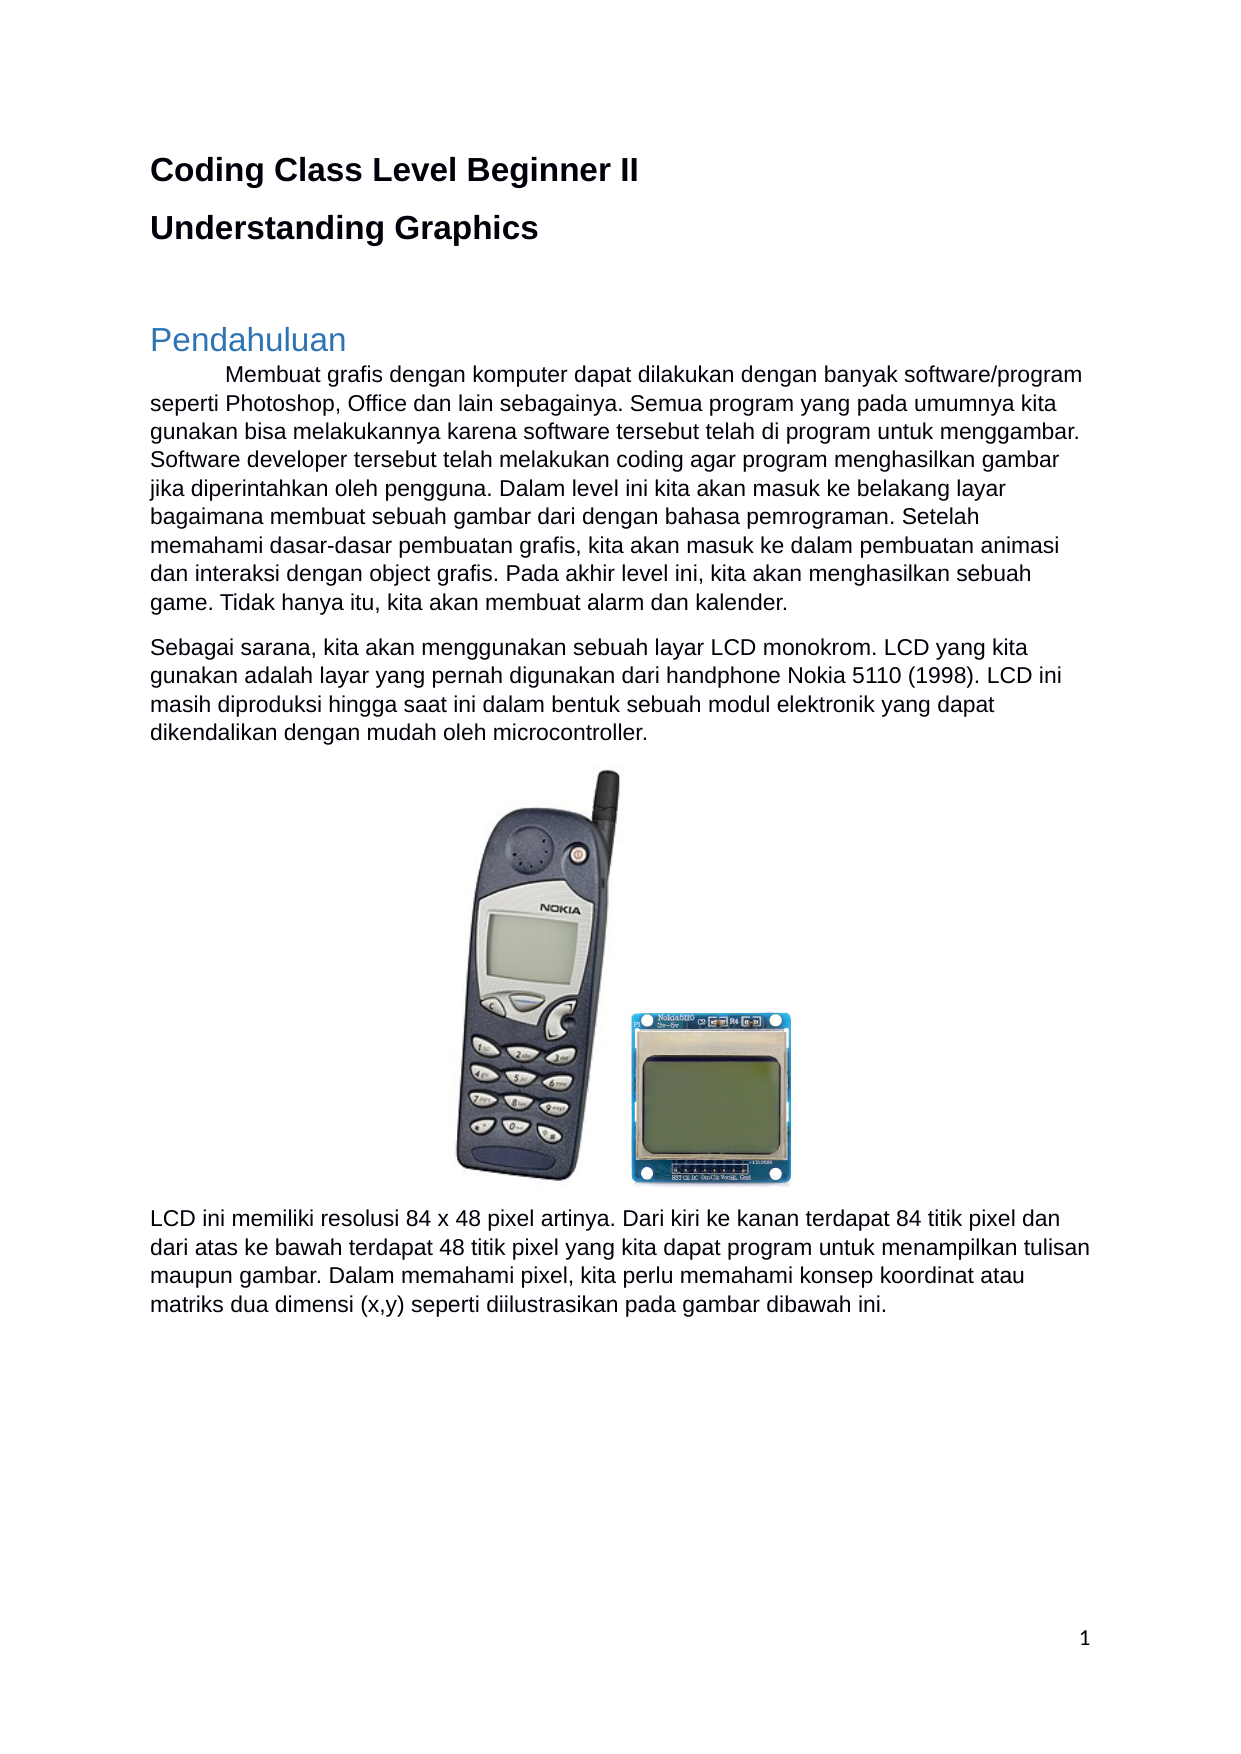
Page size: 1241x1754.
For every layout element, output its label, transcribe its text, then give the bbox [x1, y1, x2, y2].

text Sebagai sarana, kita akan menggunakan sebuah layar LCD monokrom. LCD yang kita gunakan adalah layar yang pernah digunakan dari handphone Nokia 5110 (1998). LCD ini masih diproduksi hingga saat ini dalam bentuk sebuah modul elektronik yang dapat dikendalikan dengan mudah oleh microcontroller. [150, 634, 1090, 745]
text Coding Class Level Beginner II [150, 150, 1090, 188]
subtitle Pendahuluan [150, 320, 1090, 358]
text LCD ini memiliki resolusi 84 x 48 pixel artinya. Dari kiri ke kanan terdapat 84 titik pixel dan dari atas ke bawah terdapat 48 titik pixel yang kita dapat program untuk menampilkan tulisan maupun gambar. Dalam memahami pixel, kita perlu memahami konsep koordinat atau matriks dua dimensi (x,y) seperti diilustrasikan pada gambar dibawah ini. [150, 1205, 1090, 1317]
picture [444, 764, 796, 1187]
text Understanding Graphics [150, 208, 1090, 247]
text Membuat grafis dengan komputer dapat dilakukan dengan banyak software/program seperti Photoshop, Office dan lain sebagainya. Semua program yang pada umumnya kita gunakan bisa melakukannya karena software tersebut telah di program untuk menggambar. Software developer tersebut telah melakukan coding agar program menghasilkan gambar jika diperintahkan oleh pengguna. Dalam level ini kita akan masuk ke belakang layar bagaimana membuat sebuah gambar dari dengan bahasa pemrograman. Setelah memahami dasar-dasar pembuatan grafis, kita akan masuk ke dalam pembuatan animasi dan interaksi dengan object grafis. Pada akhir level ini, kita akan menghasilkan sebuah game. Tidak hanya itu, kita akan membuat alarm dan kalender. [150, 361, 1090, 615]
